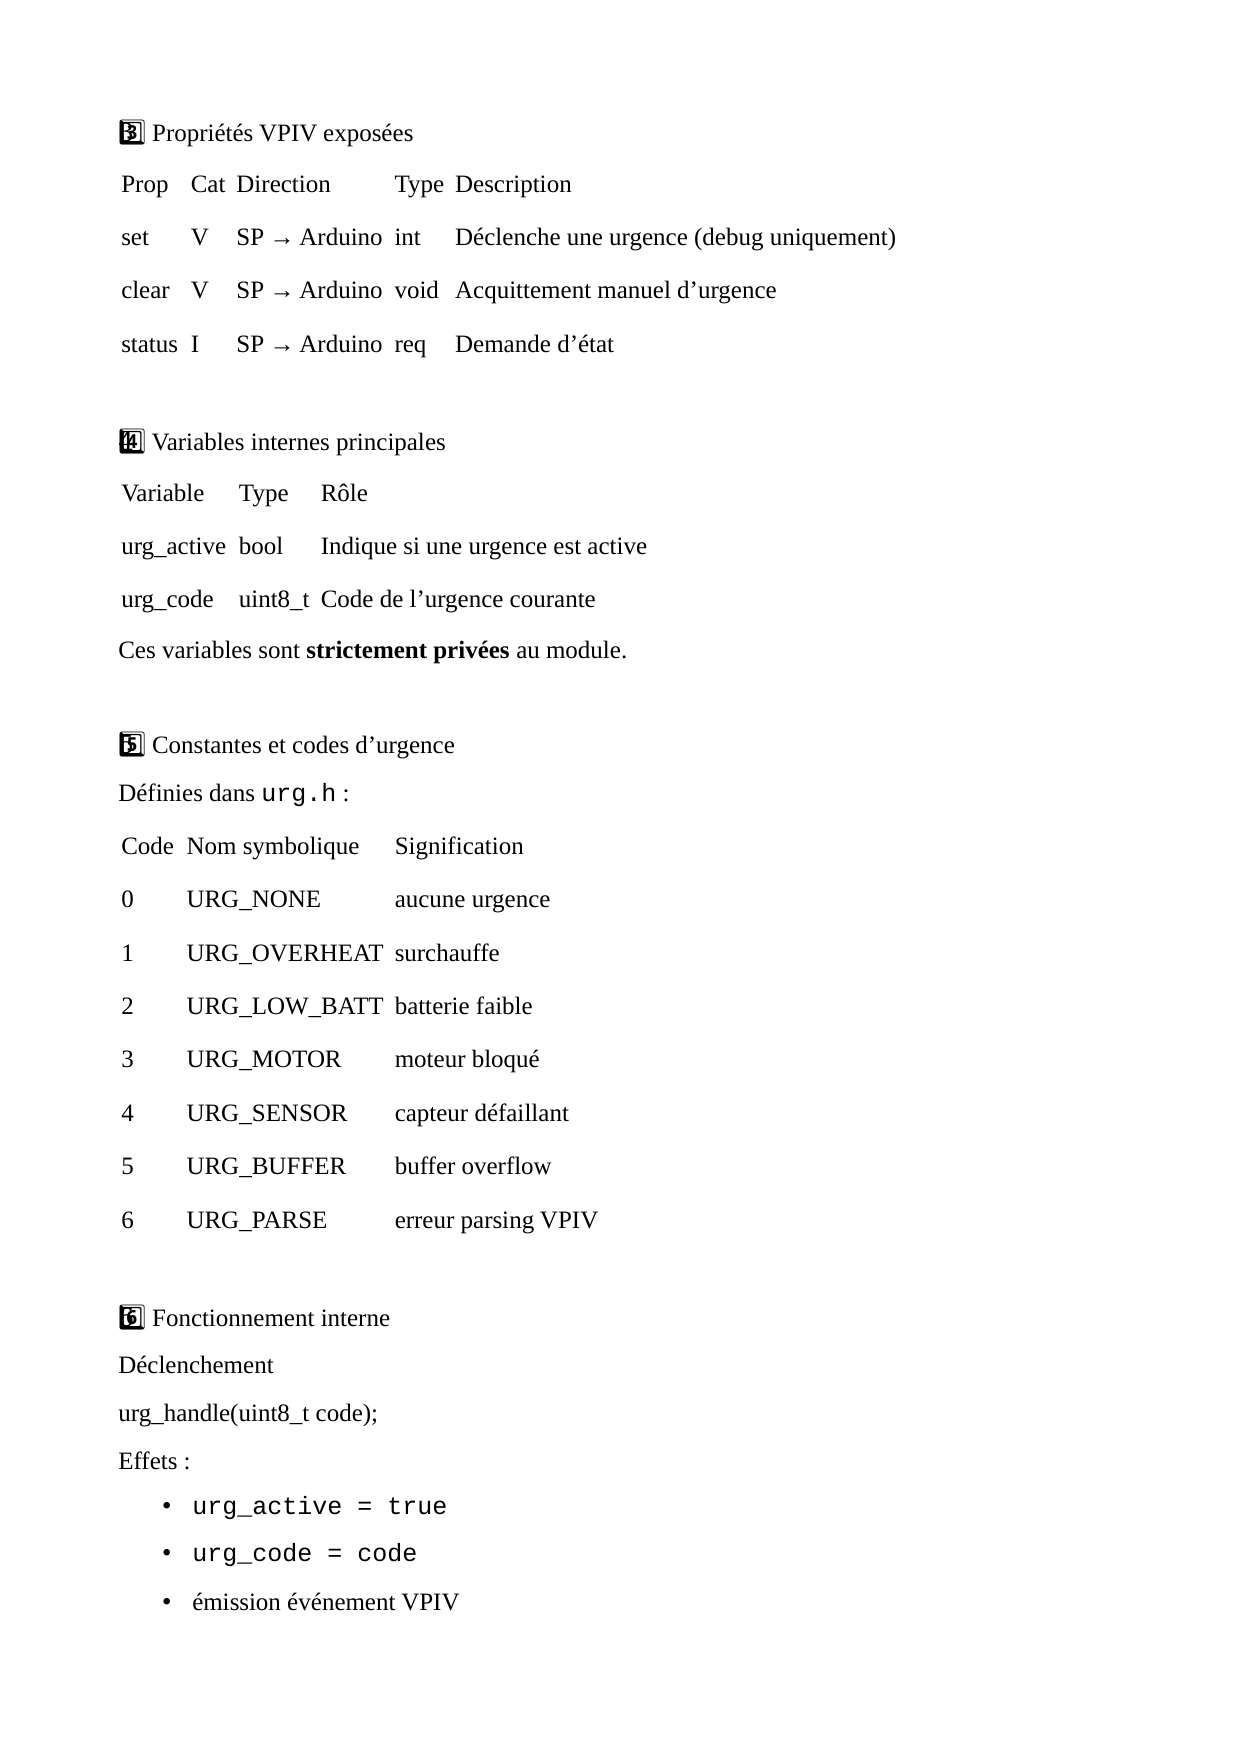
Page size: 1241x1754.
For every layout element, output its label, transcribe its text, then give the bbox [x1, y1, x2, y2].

text Ces variables sont strictement privées au module. [118, 635, 1122, 664]
text 3️⃣ Propriétés VPIV exposées [118, 118, 1122, 147]
table_cell moteur bloqué [392, 1042, 611, 1095]
text 6️⃣ Fonctionnement interne [118, 1303, 1122, 1332]
table_cell I [188, 326, 233, 379]
table_cell 4 [118, 1095, 183, 1148]
table_cell 2 [118, 988, 183, 1042]
text 4️⃣ Variables internes principales [118, 427, 1122, 456]
table_header Prop [118, 166, 188, 219]
table_header Direction [233, 166, 391, 219]
table_header Rôle [318, 475, 659, 528]
table_cell erreur parsing VPIV [392, 1202, 611, 1255]
table_header Nom symbolique [184, 828, 392, 881]
table_header Type [236, 475, 318, 528]
table_cell 1 [118, 935, 183, 988]
table_cell Code de l’urgence courante [318, 582, 659, 635]
table_cell surchauffe [392, 935, 611, 988]
table_header Code [118, 828, 183, 881]
table_cell V [188, 273, 233, 326]
table_cell 6 [118, 1202, 183, 1255]
table_cell urg_active [118, 528, 236, 582]
table_cell 5 [118, 1149, 183, 1202]
table_cell set [118, 219, 188, 273]
table_header Cat [188, 166, 233, 219]
list urg_code = code [162, 1540, 1122, 1569]
text Définies dans urg.h : [118, 778, 1122, 809]
table_cell 0 [118, 881, 183, 935]
table_cell V [188, 219, 233, 273]
table_cell URG_PARSE [184, 1202, 392, 1255]
table_cell URG_MOTOR [184, 1042, 392, 1095]
text Effets : [118, 1446, 1122, 1474]
table_cell URG_SENSOR [184, 1095, 392, 1148]
table_cell capteur défaillant [392, 1095, 611, 1148]
table_cell Déclenche une urgence (debug uniquement) [452, 219, 908, 273]
table_cell clear [118, 273, 188, 326]
text 5️⃣ Constantes et codes d’urgence [118, 730, 1122, 759]
text Déclenchement [118, 1351, 1122, 1379]
table_cell Indique si une urgence est active [318, 528, 659, 582]
table_cell URG_OVERHEAT [184, 935, 392, 988]
table_cell URG_BUFFER [184, 1149, 392, 1202]
table_header Signification [392, 828, 611, 881]
table_cell void [391, 273, 452, 326]
table_cell status [118, 326, 188, 379]
table_cell URG_NONE [184, 881, 392, 935]
table_cell SP → Arduino [233, 273, 391, 326]
list urg_active = true [162, 1493, 1122, 1522]
table_cell aucune urgence [392, 881, 611, 935]
table_cell urg_code [118, 582, 236, 635]
table_cell bool [236, 528, 318, 582]
table_cell SP → Arduino [233, 326, 391, 379]
table_cell Demande d’état [452, 326, 908, 379]
table_cell req [391, 326, 452, 379]
table_cell Acquittement manuel d’urgence [452, 273, 908, 326]
table_cell buffer overflow [392, 1149, 611, 1202]
table_cell int [391, 219, 452, 273]
text urg_handle(uint8_t code); [118, 1398, 1122, 1427]
table_cell 3 [118, 1042, 183, 1095]
list émission événement VPIV [162, 1587, 1122, 1616]
table_cell uint8_t [236, 582, 318, 635]
table_header Type [391, 166, 452, 219]
table_cell batterie faible [392, 988, 611, 1042]
table_cell SP → Arduino [233, 219, 391, 273]
table_header Description [452, 166, 908, 219]
table_header Variable [118, 475, 236, 528]
table_cell URG_LOW_BATT [184, 988, 392, 1042]
